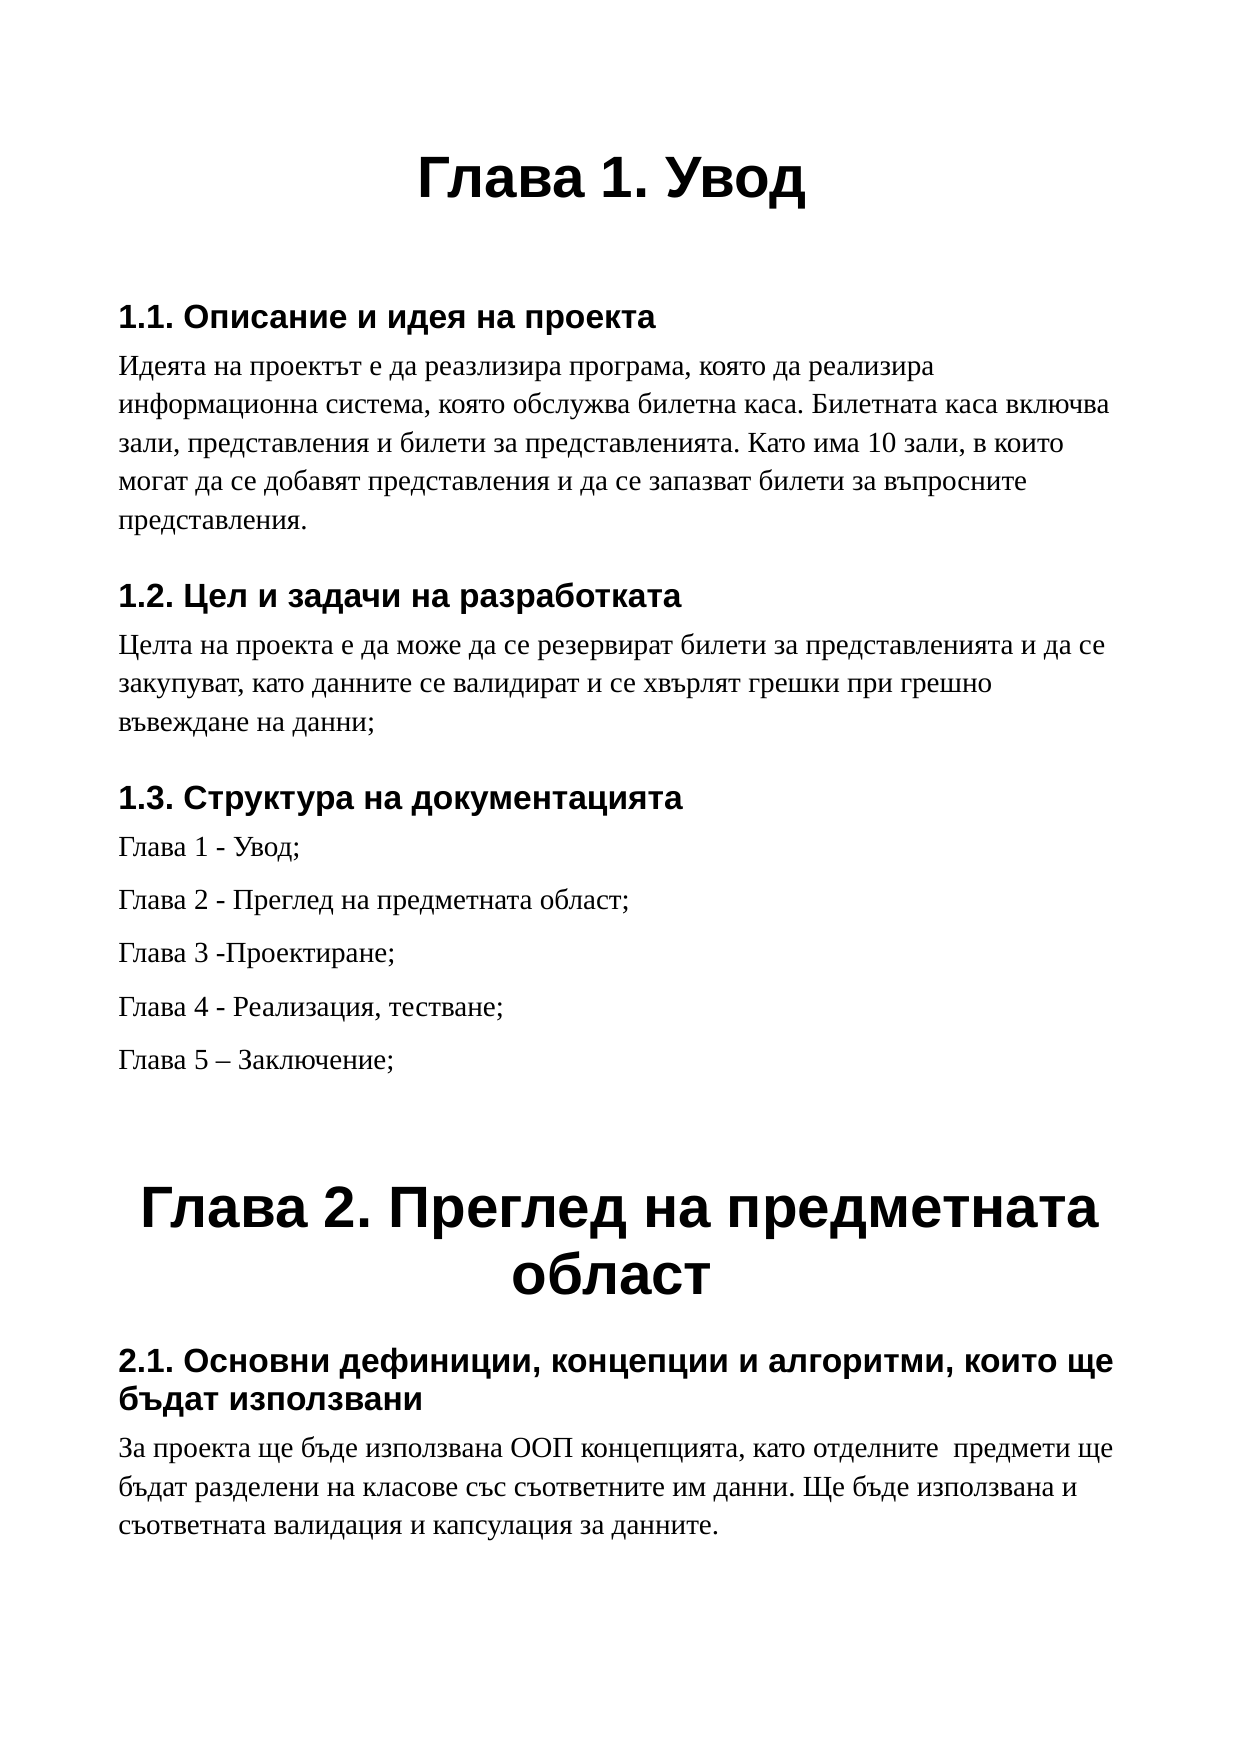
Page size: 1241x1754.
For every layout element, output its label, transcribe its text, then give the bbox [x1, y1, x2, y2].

text Глава 3 -Проектиране; [118, 936, 1122, 969]
text Целта на проекта е да може да се резервират билети за представленията и да се закупуват, като данните се валидират и се хвърлят грешки при грешно въвеждане на данни; [118, 627, 1122, 738]
subtitle 1.3. Структура на документацията [118, 778, 1122, 817]
title Глава 2. Преглед на предметната област [118, 1173, 1122, 1307]
text Идеята на проектът е да реазлизира програма, която да реализира информационна система, която обслужва билетна каса. Билетната каса включва зали, представления и билети за представленията. Като има 10 зали, в които могат да се добавят представления и да се запазват билети за въпросните представления. [118, 348, 1122, 536]
text Глава 4 - Реализация, тестване; [118, 989, 1122, 1022]
text Глава 2 - Преглед на предметната област; [118, 882, 1122, 916]
subtitle 1.1. Описание и идея на проекта [118, 297, 1122, 335]
subtitle 1.2. Цел и задачи на разработката [118, 576, 1122, 614]
text За проекта ще бъде използвана ООП концепцията, като отделните предмети ще бъдат разделени на класове със съответните им данни. Ще бъде използвана и съответната валидация и капсулация за данните. [118, 1430, 1122, 1541]
text Глава 1 - Увод; [118, 829, 1122, 863]
text Глава 5 – Заключение; [118, 1042, 1122, 1075]
subtitle 2.1. Основни дефиниции, концепции и алгоритми, които ще бъдат използвани [118, 1341, 1122, 1418]
title Глава 1. Увод [118, 143, 1122, 210]
